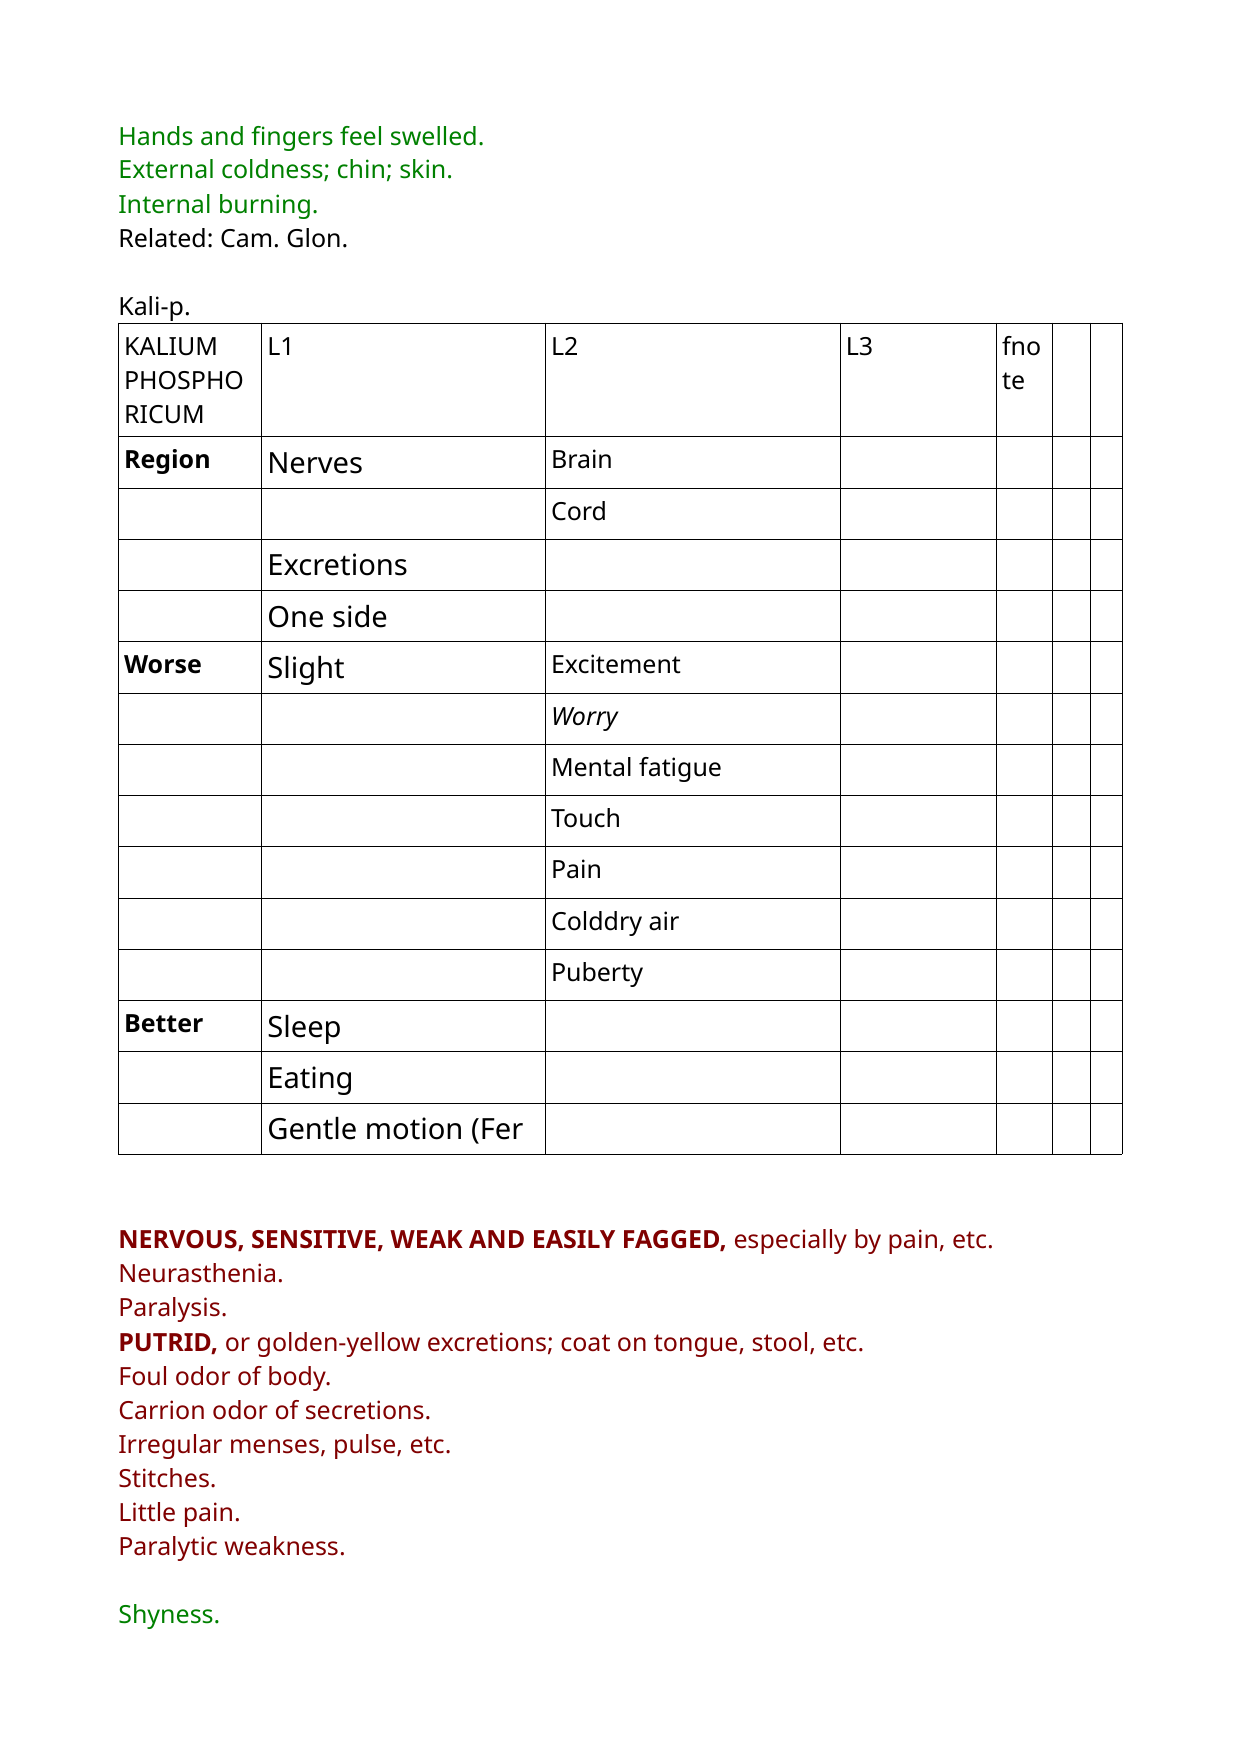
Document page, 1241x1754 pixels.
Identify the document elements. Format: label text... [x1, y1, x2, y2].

table_cell Region [119, 437, 261, 487]
table_cell [841, 950, 996, 1000]
table_cell [841, 489, 996, 539]
text Hands and fingers feel swelled. [118, 118, 1122, 152]
table_cell Brain [546, 437, 840, 487]
table_cell [1091, 540, 1122, 590]
table_cell [119, 847, 261, 897]
table_cell Cord [546, 489, 840, 539]
table_cell [1053, 1104, 1090, 1154]
table_cell [841, 437, 996, 487]
table_cell [1053, 1052, 1090, 1102]
table_cell [119, 694, 261, 744]
table_cell [997, 950, 1052, 1000]
table_cell [1091, 642, 1122, 692]
table_cell [119, 745, 261, 795]
table_cell [546, 591, 840, 641]
table_cell [997, 642, 1052, 692]
table_cell [841, 899, 996, 949]
text Little pain. [118, 1494, 1122, 1528]
table_cell [997, 540, 1052, 590]
table_cell [1053, 1001, 1090, 1051]
text External coldness; chin; skin. [118, 152, 1122, 186]
table_cell [997, 591, 1052, 641]
table_cell [1091, 591, 1122, 641]
table_cell [841, 847, 996, 897]
table_cell [1091, 796, 1122, 846]
table_cell [1091, 1104, 1122, 1154]
table_cell [997, 1052, 1052, 1102]
table_cell [1091, 1001, 1122, 1051]
table_cell [997, 745, 1052, 795]
table_cell [119, 1104, 261, 1154]
table_cell [1091, 950, 1122, 1000]
table_cell [997, 1001, 1052, 1051]
table_cell [1091, 489, 1122, 539]
text PUTRID, or golden-yellow excretions; coat on tongue, stool, etc. [118, 1324, 1122, 1358]
table_cell Gentle motion (Fer [262, 1104, 545, 1154]
table_cell Excretions [262, 540, 545, 590]
table_cell [262, 950, 545, 1000]
text Irregular menses, pulse, etc. [118, 1426, 1122, 1460]
table_cell Mental fatigue [546, 745, 840, 795]
table_cell [1091, 1052, 1122, 1102]
text Paralysis. [118, 1290, 1122, 1324]
table_cell [546, 1052, 840, 1102]
table_header L2 [546, 324, 840, 436]
table_cell [997, 899, 1052, 949]
table_cell [119, 1052, 261, 1102]
table_cell [546, 1001, 840, 1051]
text Paralytic weakness. [118, 1528, 1122, 1563]
table_cell [1091, 847, 1122, 897]
table_cell [262, 694, 545, 744]
table_header fnote [997, 324, 1052, 436]
table_cell [1053, 694, 1090, 744]
table_cell [1053, 899, 1090, 949]
text Shyness. [118, 1597, 1122, 1631]
table_cell [1091, 745, 1122, 795]
table_cell Worry [546, 694, 840, 744]
table_cell [119, 899, 261, 949]
table_cell [262, 796, 545, 846]
table_cell Eating [262, 1052, 545, 1102]
table_header [1091, 324, 1122, 436]
table_cell Excitement [546, 642, 840, 692]
table_cell [1053, 437, 1090, 487]
table_cell [1053, 540, 1090, 590]
table_cell [841, 642, 996, 692]
table_cell [546, 540, 840, 590]
table_cell [997, 847, 1052, 897]
table_cell [997, 694, 1052, 744]
table_cell Slight [262, 642, 545, 692]
table_cell [997, 489, 1052, 539]
text Internal burning. [118, 186, 1122, 220]
table_cell [1053, 796, 1090, 846]
table_cell [262, 745, 545, 795]
table_cell [841, 796, 996, 846]
table_cell [119, 796, 261, 846]
table_cell [1091, 437, 1122, 487]
table_cell [1053, 847, 1090, 897]
text NERVOUS, SENSITIVE, WEAK AND EASILY FAGGED, especially by pain, etc. [118, 1222, 1122, 1256]
table_cell [119, 540, 261, 590]
text Related: Cam. Glon. [118, 220, 1122, 254]
text Carrion odor of secretions. [118, 1392, 1122, 1426]
table_cell [841, 540, 996, 590]
table_cell [119, 489, 261, 539]
table_cell Colddry air [546, 899, 840, 949]
table_header KALIUM PHOSPHORICUM [119, 324, 261, 436]
table_cell [119, 950, 261, 1000]
table_cell [841, 1001, 996, 1051]
table_cell Better [119, 1001, 261, 1051]
table_cell [262, 899, 545, 949]
table_cell [119, 591, 261, 641]
table_cell Puberty [546, 950, 840, 1000]
table_cell [1091, 899, 1122, 949]
table_cell [1053, 745, 1090, 795]
table_cell [262, 489, 545, 539]
table_cell [997, 796, 1052, 846]
table_cell [1091, 694, 1122, 744]
table_header L3 [841, 324, 996, 436]
table_cell [546, 1104, 840, 1154]
table_cell [841, 1104, 996, 1154]
table_cell One side [262, 591, 545, 641]
table_cell Touch [546, 796, 840, 846]
table_cell Worse [119, 642, 261, 692]
table_cell [262, 847, 545, 897]
table_cell [997, 1104, 1052, 1154]
table_cell Nerves [262, 437, 545, 487]
table_cell [841, 694, 996, 744]
table_cell [841, 591, 996, 641]
table_header [1053, 324, 1090, 436]
text Kali-p. [118, 288, 1122, 322]
table_cell [841, 1052, 996, 1102]
text Neurasthenia. [118, 1256, 1122, 1290]
table_cell [1053, 489, 1090, 539]
text Stitches. [118, 1460, 1122, 1494]
table_cell [1053, 642, 1090, 692]
table_cell [997, 437, 1052, 487]
table_cell [841, 745, 996, 795]
text Foul odor of body. [118, 1358, 1122, 1392]
table_cell Pain [546, 847, 840, 897]
table_cell Sleep [262, 1001, 545, 1051]
table_cell [1053, 950, 1090, 1000]
table_cell [1053, 591, 1090, 641]
table_header L1 [262, 324, 545, 436]
